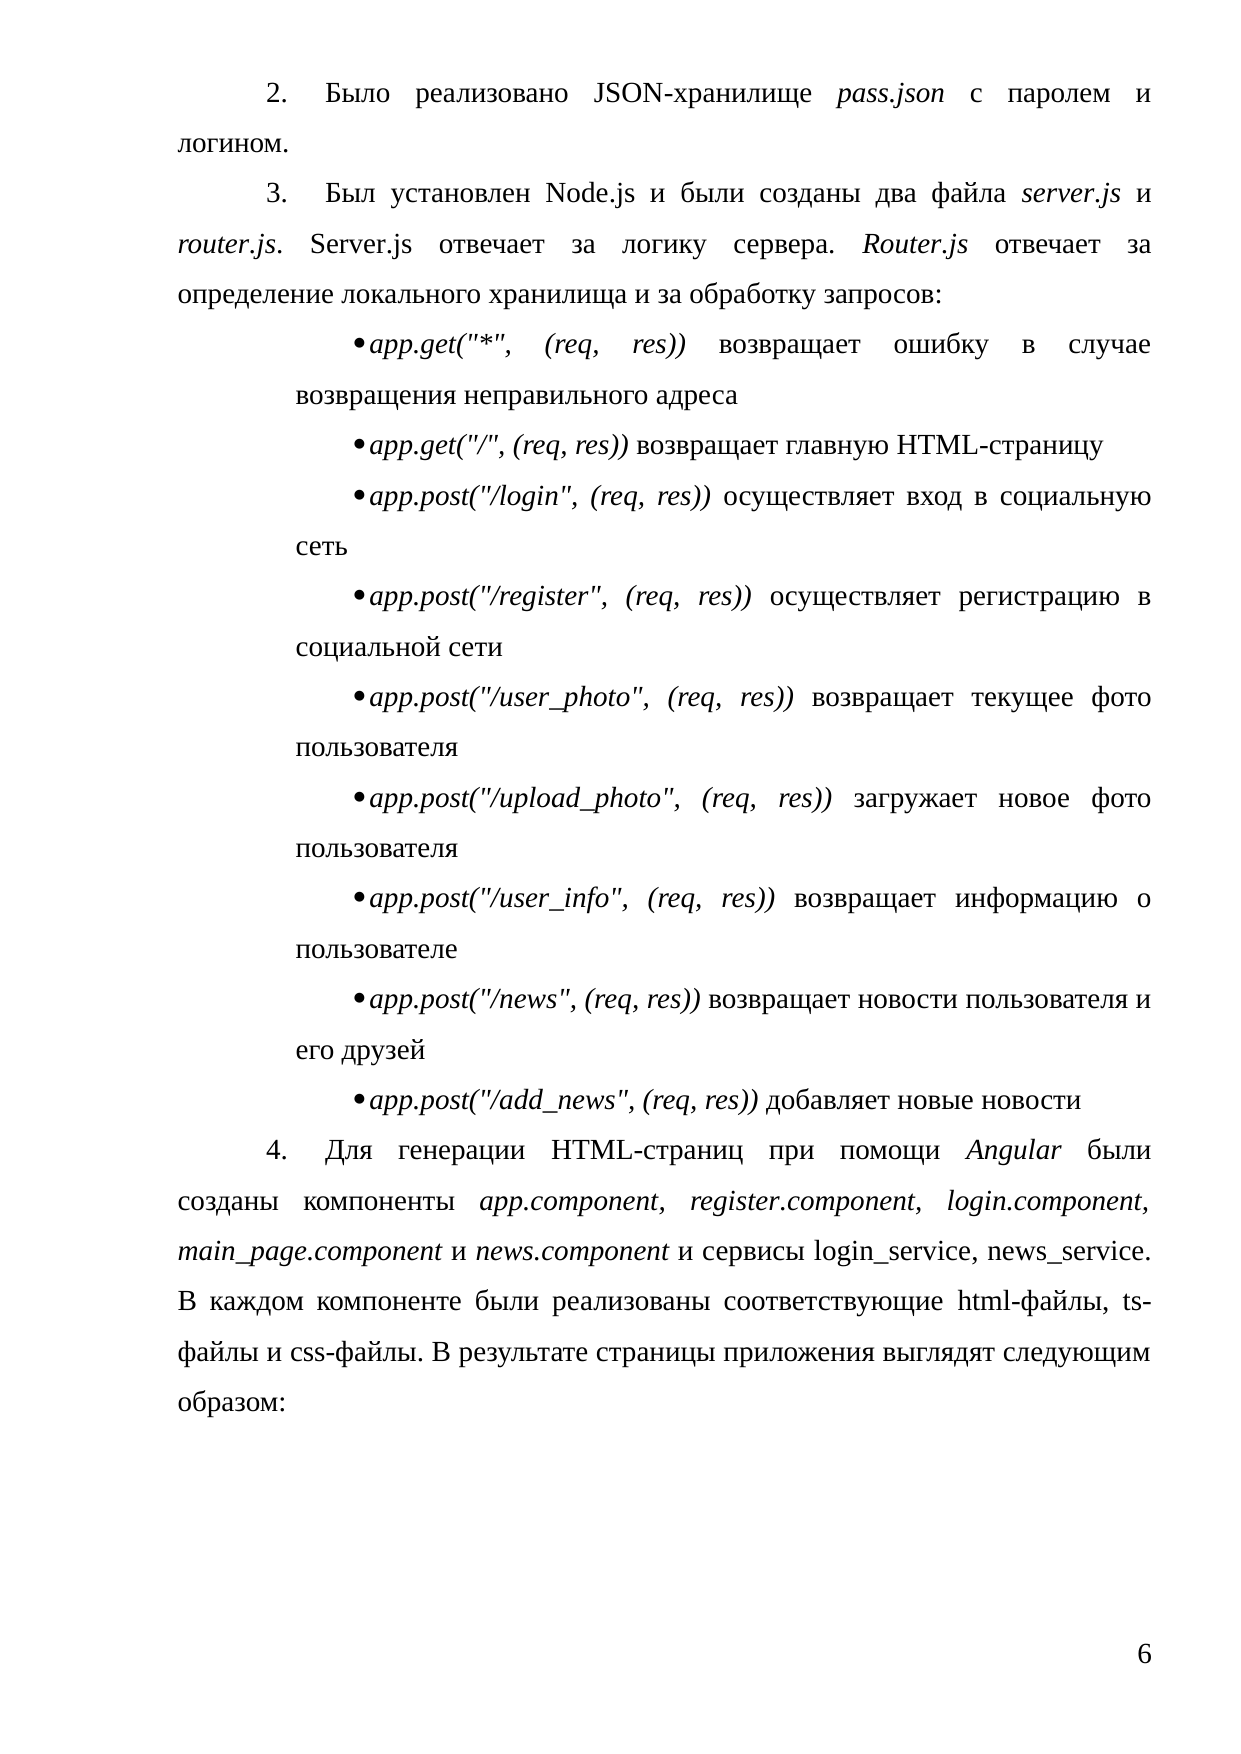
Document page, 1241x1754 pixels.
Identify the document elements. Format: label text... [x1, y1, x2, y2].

list app.post("/login", (req, res)) осуществляет вход в социальную сеть [295, 478, 1152, 562]
list app.post("/news", (req, res)) возвращает новости пользователя и его друзей [295, 981, 1152, 1065]
list app.post("/upload_photo", (req, res)) загружает новое фото пользователя [295, 780, 1152, 864]
list app.get("*", (req, res)) возвращает ошибку в случае возвращения неправильного адреса [295, 327, 1152, 411]
list Было реализовано JSON-хранилище pass.json с паролем и логином. [177, 75, 1152, 159]
list app.post("/user_photo", (req, res)) возвращает текущее фото пользователя [295, 679, 1152, 763]
list Был установлен Node.js и были созданы два файла server.js и router.js. Server.js отвечает за логику сервера. Router.js отвечает за определение локального хранилища и за обработку запросов: [177, 176, 1152, 310]
list app.post("/user_info", (req, res)) возвращает информацию о пользователе [295, 881, 1152, 964]
list app.post("/register", (req, res)) осуществляет регистрацию в социальной сети [295, 578, 1152, 662]
list app.get("/", (req, res)) возвращает главную HTML-страницу [295, 427, 1152, 461]
list app.post("/add_news", (req, res)) добавляет новые новости [295, 1082, 1152, 1116]
list Для генерации HTML-страниц при помощи Angular были созданы компоненты app.component, register.component, login.component, main_page.component и news.component и сервисы login_service, news_service. В каждом компоненте были реализованы соответствующие html-файлы, ts-файлы и css-файлы. В результате страницы приложения выглядят следующим образом: [177, 1132, 1152, 1418]
